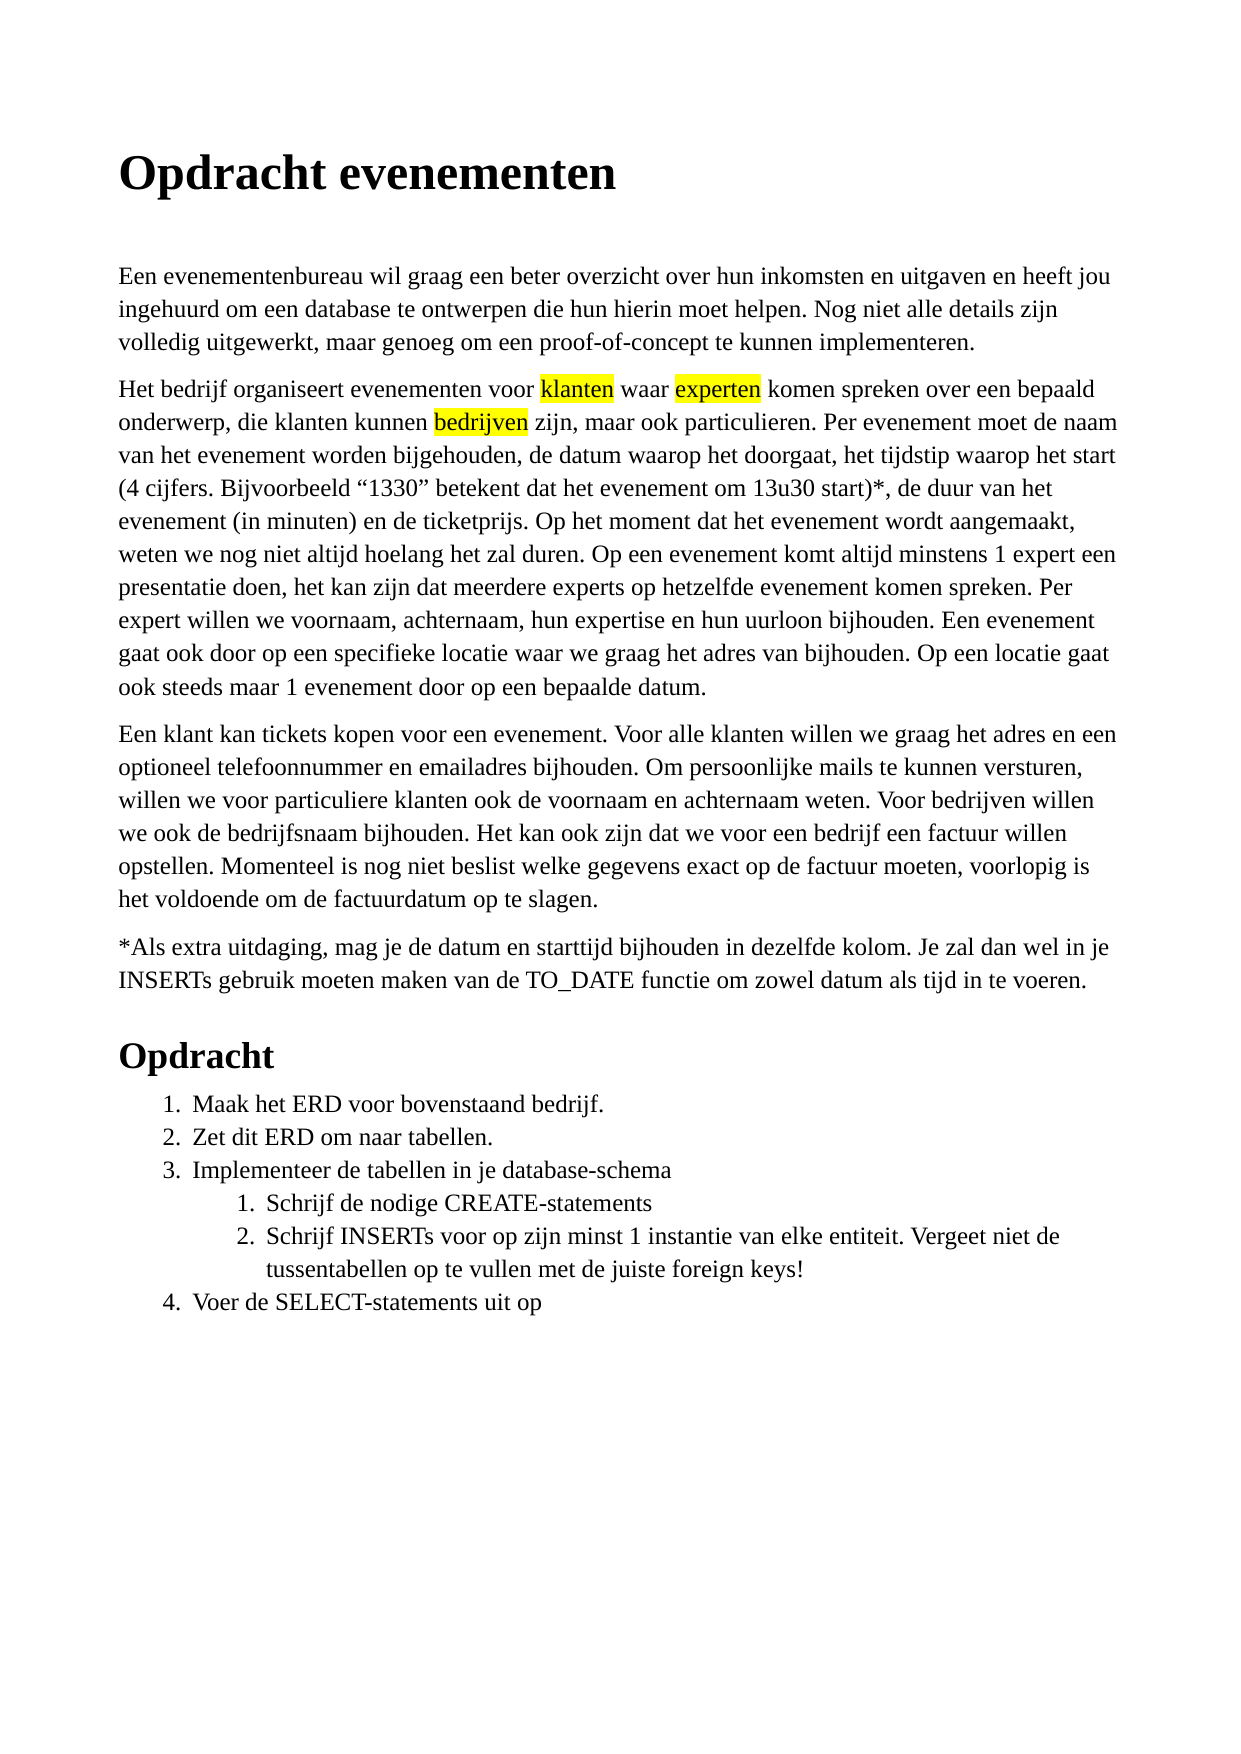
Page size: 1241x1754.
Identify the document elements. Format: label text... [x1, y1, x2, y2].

text *Als extra uitdaging, mag je de datum en starttijd bijhouden in dezelfde kolom. Je zal dan wel in je INSERTs gebruik moeten maken van de TO_DATE functie om zowel datum als tijd in te voeren. [118, 932, 1122, 994]
list Maak het ERD voor bovenstaand bedrijf. [162, 1089, 1122, 1118]
list Voer de SELECT-statements uit op [162, 1287, 1122, 1316]
subtitle Opdracht [118, 1033, 1122, 1076]
list Zet dit ERD om naar tabellen. [162, 1122, 1122, 1151]
subtitle Opdracht evenementen [118, 143, 1122, 201]
text Het bedrijf organiseert evenementen voor klanten waar experten komen spreken over een bepaald onderwerp, die klanten kunnen bedrijven zijn, maar ook particulieren. Per evenement moet de naam van het evenement worden bijgehouden, de datum waarop het doorgaat, het tijdstip waarop het start (4 cijfers. Bijvoorbeeld “1330” betekent dat het evenement om 13u30 start)*, de duur van het evenement (in minuten) en de ticketprijs. Op het moment dat het evenement wordt aangemaakt, weten we nog niet altijd hoelang het zal duren. Op een evenement komt altijd minstens 1 expert een presentatie doen, het kan zijn dat meerdere experts op hetzelfde evenement komen spreken. Per expert willen we voornaam, achternaam, hun expertise en hun uurloon bijhouden. Een evenement gaat ook door op een specifieke locatie waar we graag het adres van bijhouden. Op een locatie gaat ook steeds maar 1 evenement door op een bepaalde datum. [118, 374, 1122, 700]
list Schrijf de nodige CREATE-statements [236, 1188, 1122, 1217]
text Een klant kan tickets kopen voor een evenement. Voor alle klanten willen we graag het adres en een optioneel telefoonnummer en emailadres bijhouden. Om persoonlijke mails te kunnen versturen, willen we voor particuliere klanten ook de voornaam en achternaam weten. Voor bedrijven willen we ook de bedrijfsnaam bijhouden. Het kan ook zijn dat we voor een bedrijf een factuur willen opstellen. Momenteel is nog niet beslist welke gegevens exact op de factuur moeten, voorlopig is het voldoende om de factuurdatum op te slagen. [118, 719, 1122, 913]
list Schrijf INSERTs voor op zijn minst 1 instantie van elke entiteit. Vergeet niet de tussentabellen op te vullen met de juiste foreign keys! [236, 1221, 1122, 1283]
text Een evenementenbureau wil graag een beter overzicht over hun inkomsten en uitgaven en heeft jou ingehuurd om een database te ontwerpen die hun hierin moet helpen. Nog niet alle details zijn volledig uitgewerkt, maar genoeg om een proof-of-concept te kunnen implementeren. [118, 261, 1122, 356]
list Implementeer de tabellen in je database-schema [162, 1155, 1122, 1184]
